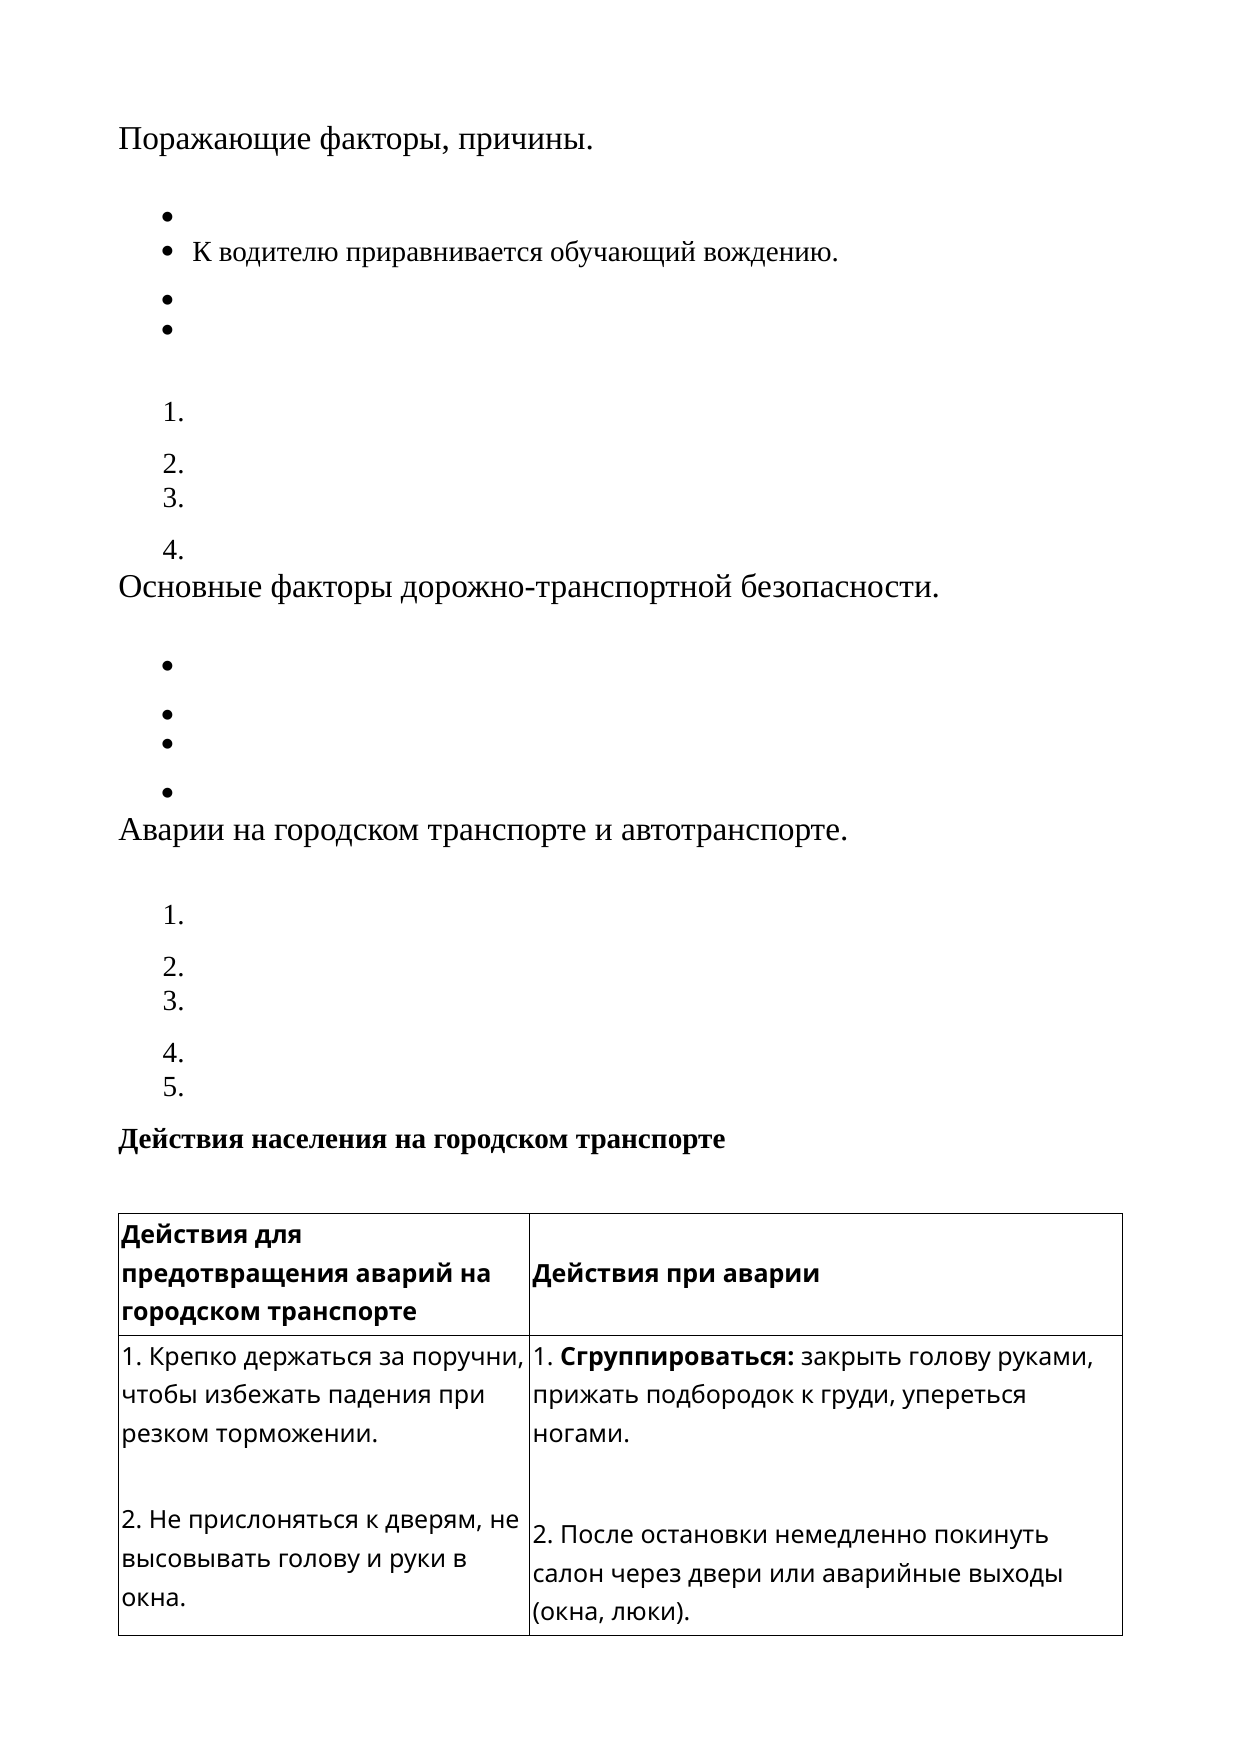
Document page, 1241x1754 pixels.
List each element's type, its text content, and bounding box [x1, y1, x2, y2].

table_cell 1. Крепко держаться за поручни, чтобы избежать падения при резком торможении. 2. Не прислоняться к дверям, не высовывать голову и руки в окна. [119, 1336, 529, 1635]
text Поражающие факторы, причины. [118, 118, 1122, 156]
list К водителю приравнивается обучающий вождению. [162, 234, 1122, 267]
table_header [118, 1155, 136, 1166]
text Основные факторы дорожно-транспортной безопасности. [118, 566, 1122, 604]
text Аварии на городском транспорте и автотранспорте. [118, 810, 1122, 848]
table_header Действия при аварии [530, 1214, 1122, 1335]
table_header Действия для предотвращения аварий на городском транспорте [119, 1214, 529, 1335]
table_cell 1. Сгруппироваться: закрыть голову руками, прижать подбородок к груди, упереться ногами. 2. После остановки немедленно покинуть салон через двери или аварийные выходы (окна, люки). [530, 1336, 1122, 1635]
text Действия населения на городском транспорте [118, 1121, 1122, 1155]
